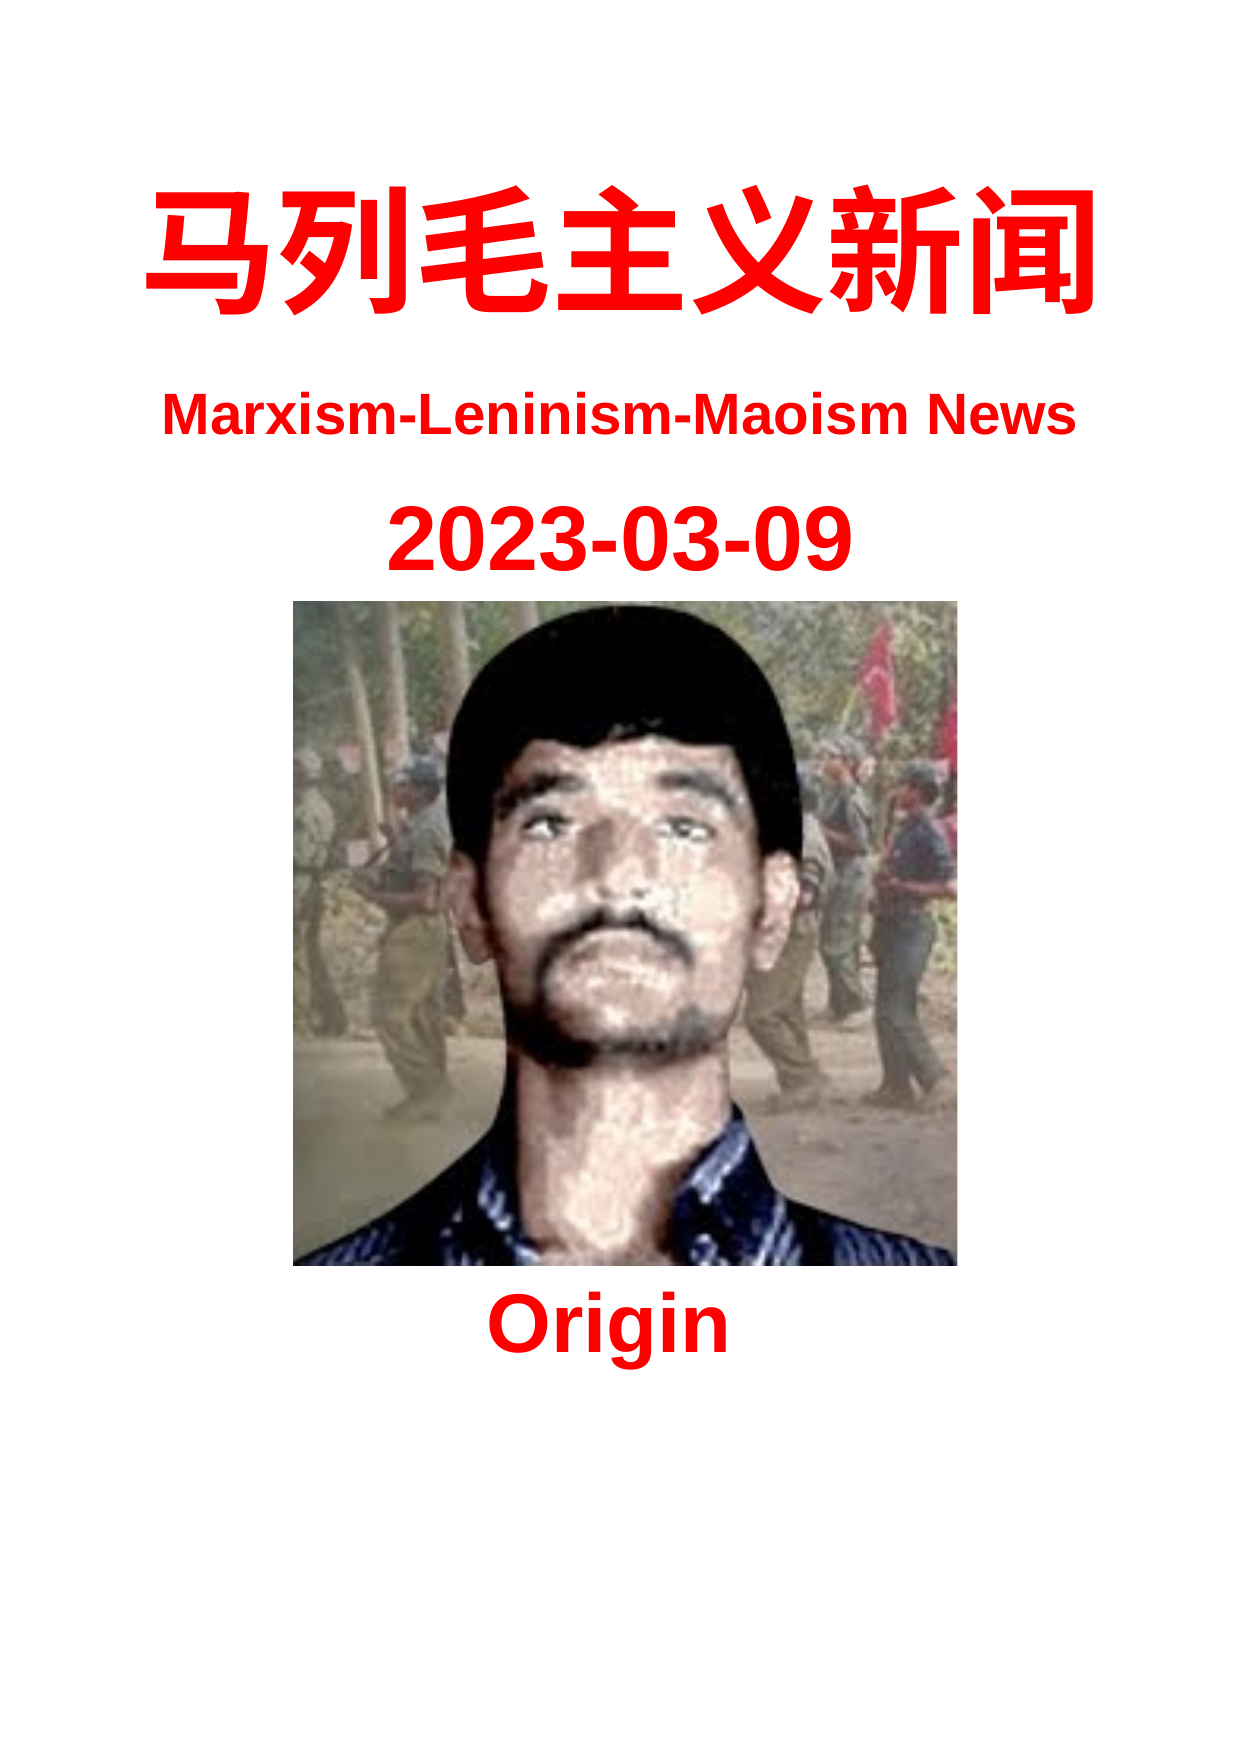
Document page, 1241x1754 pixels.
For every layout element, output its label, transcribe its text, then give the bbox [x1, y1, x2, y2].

subtitle Marxism-Leninism-Maoism News [118, 380, 1122, 447]
subtitle 2023-03-09 [118, 484, 1122, 590]
subtitle Origin [118, 1274, 1122, 1370]
subtitle 马列毛主义新闻 [118, 143, 1122, 342]
picture [293, 601, 958, 1266]
